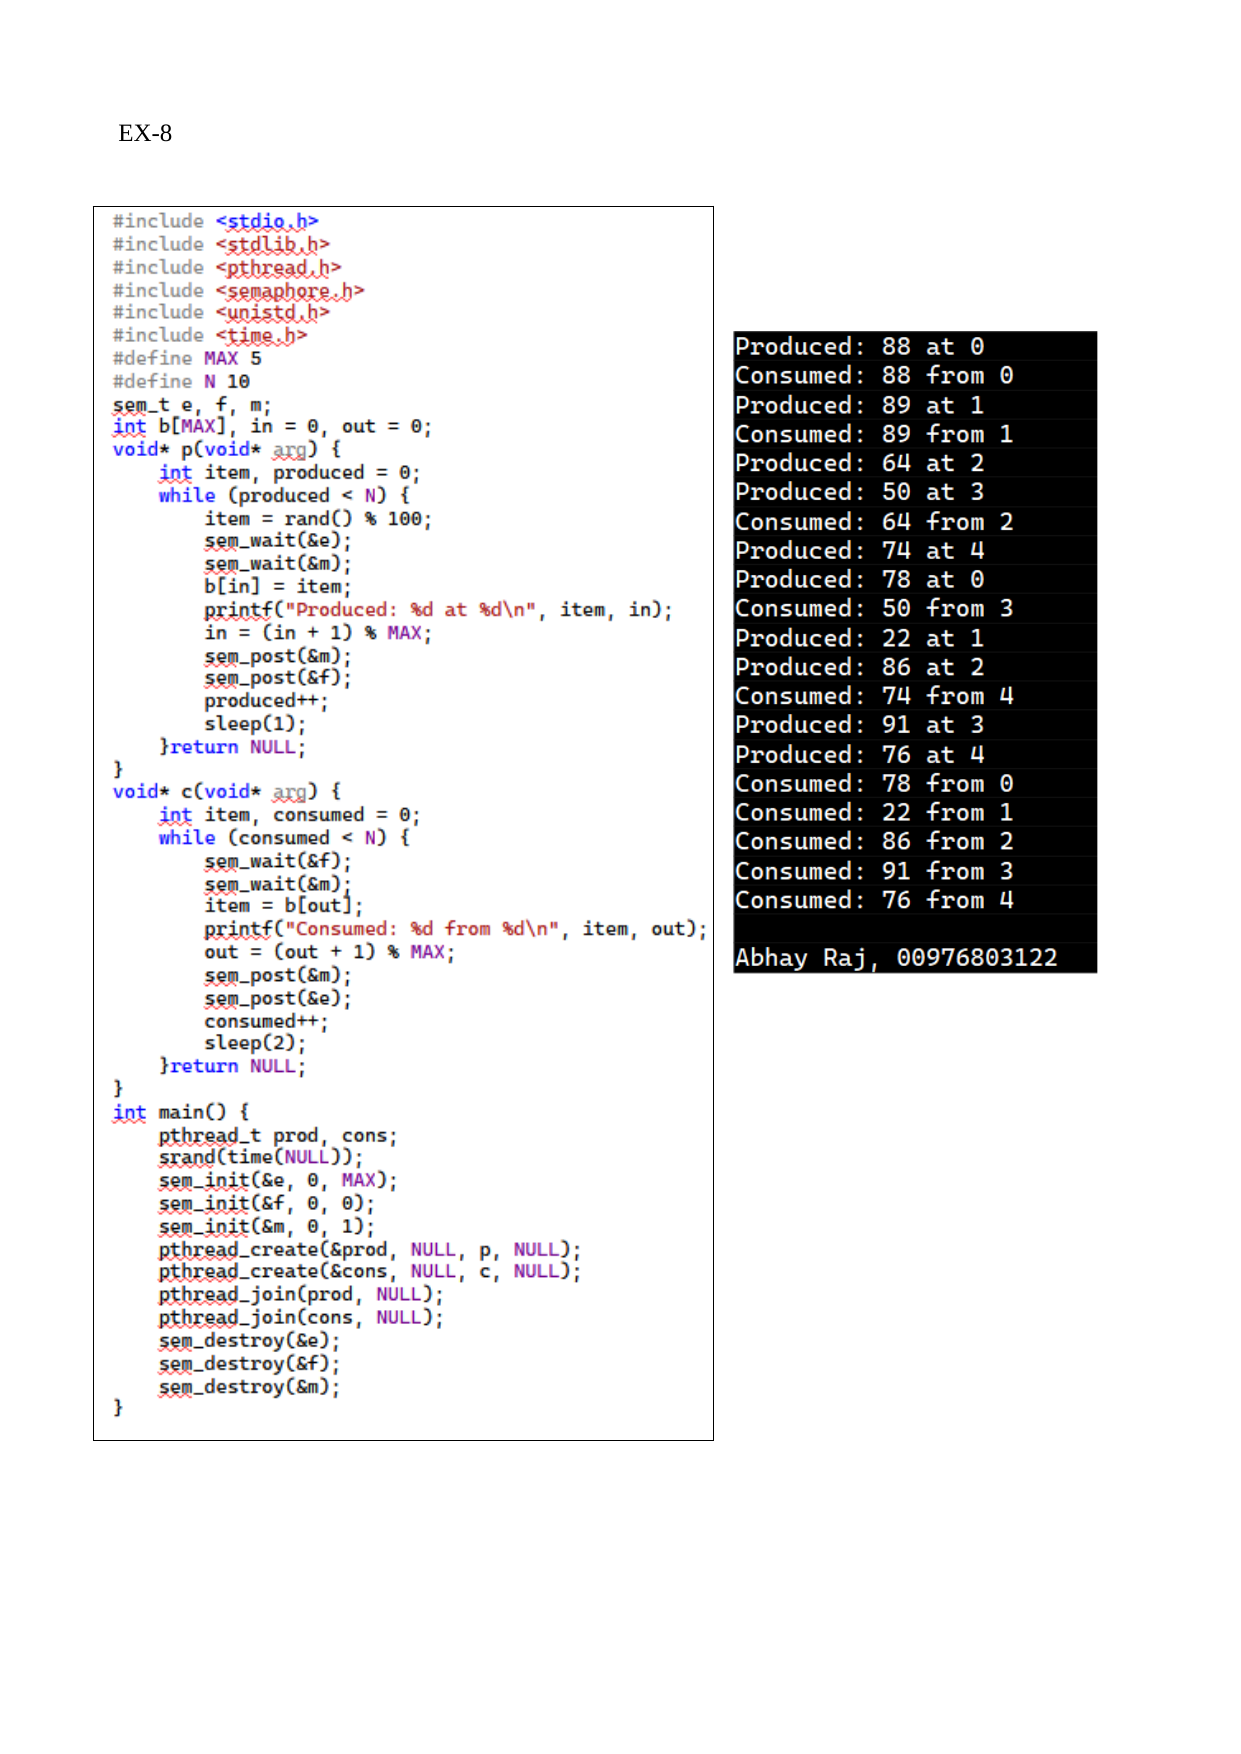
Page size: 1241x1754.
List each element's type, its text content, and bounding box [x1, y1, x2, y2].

text EX-8 [118, 118, 1122, 147]
picture [95, 208, 711, 1438]
picture [732, 331, 1098, 976]
